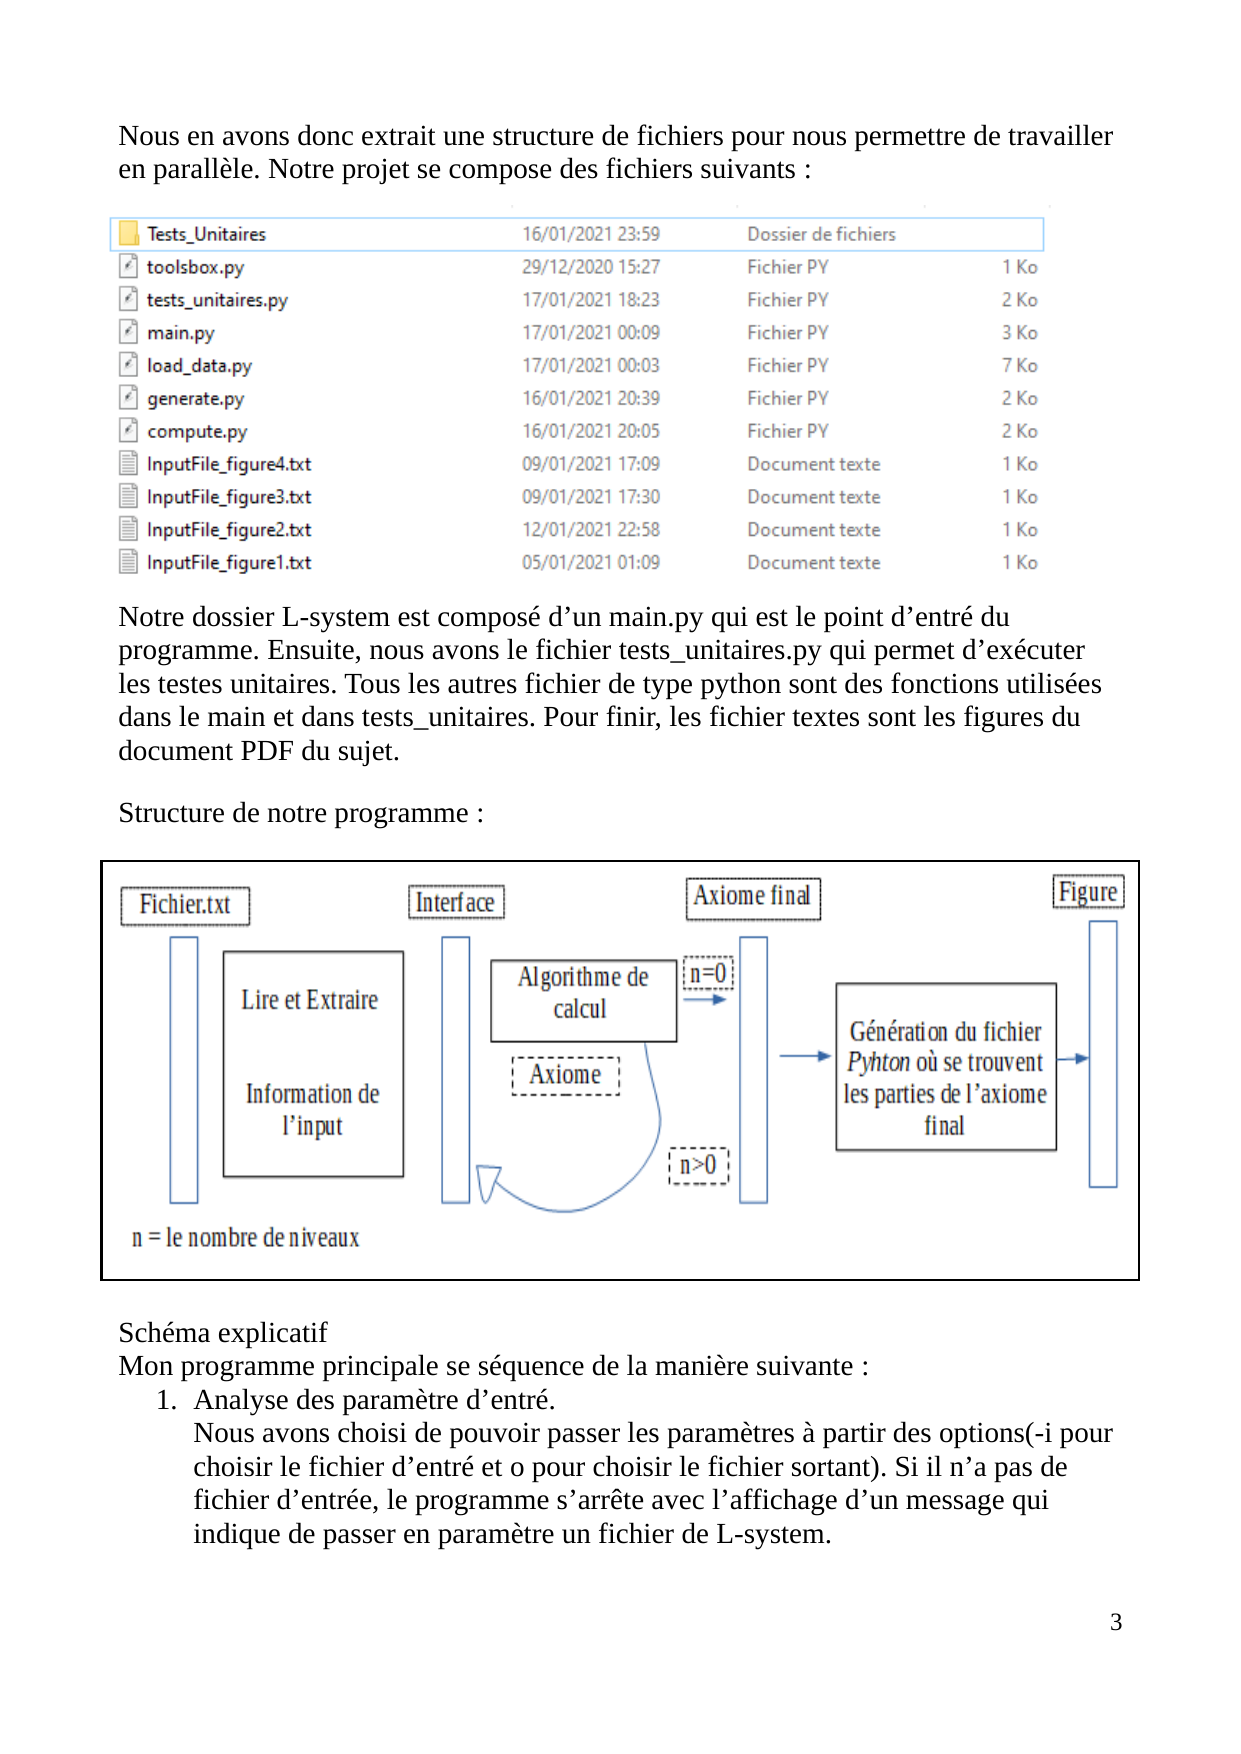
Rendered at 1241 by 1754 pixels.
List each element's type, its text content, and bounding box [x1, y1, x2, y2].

text Schéma explicatif [118, 1315, 1122, 1348]
list Nous avons choisi de pouvoir passer les paramètres à partir des options(-i pour choisir le fichier d’entré et o pour choisir le fichier sortant). Si il n’a pas de fichier d’entrée, le programme s’arrête avec l’affichage d’un message qui indique de passer en paramètre un fichier de L-system. [156, 1415, 1122, 1549]
picture [99, 205, 1104, 599]
text [103, 862, 1138, 1279]
text Notre dossier L-system est composé d’un main.py qui est le point d’entré du programme. Ensuite, nous avons le fichier tests_unitaires.py qui permet d’exécuter les testes unitaires. Tous les autres fichier de type python sont des fonctions utilisées dans le main et dans tests_unitaires. Pour finir, les fichier textes sont les figures du document PDF du sujet. [118, 185, 1122, 766]
text Nous en avons donc extrait une structure de fichiers pour nous permettre de travailler en parallèle. Notre projet se compose des fichiers suivants : [118, 118, 1122, 185]
picture [105, 865, 1135, 1277]
list Analyse des paramètre d’entré. [156, 1382, 1122, 1415]
text Mon programme principale se séquence de la manière suivante : [118, 1348, 1122, 1382]
text Structure de notre programme : [118, 795, 1122, 829]
